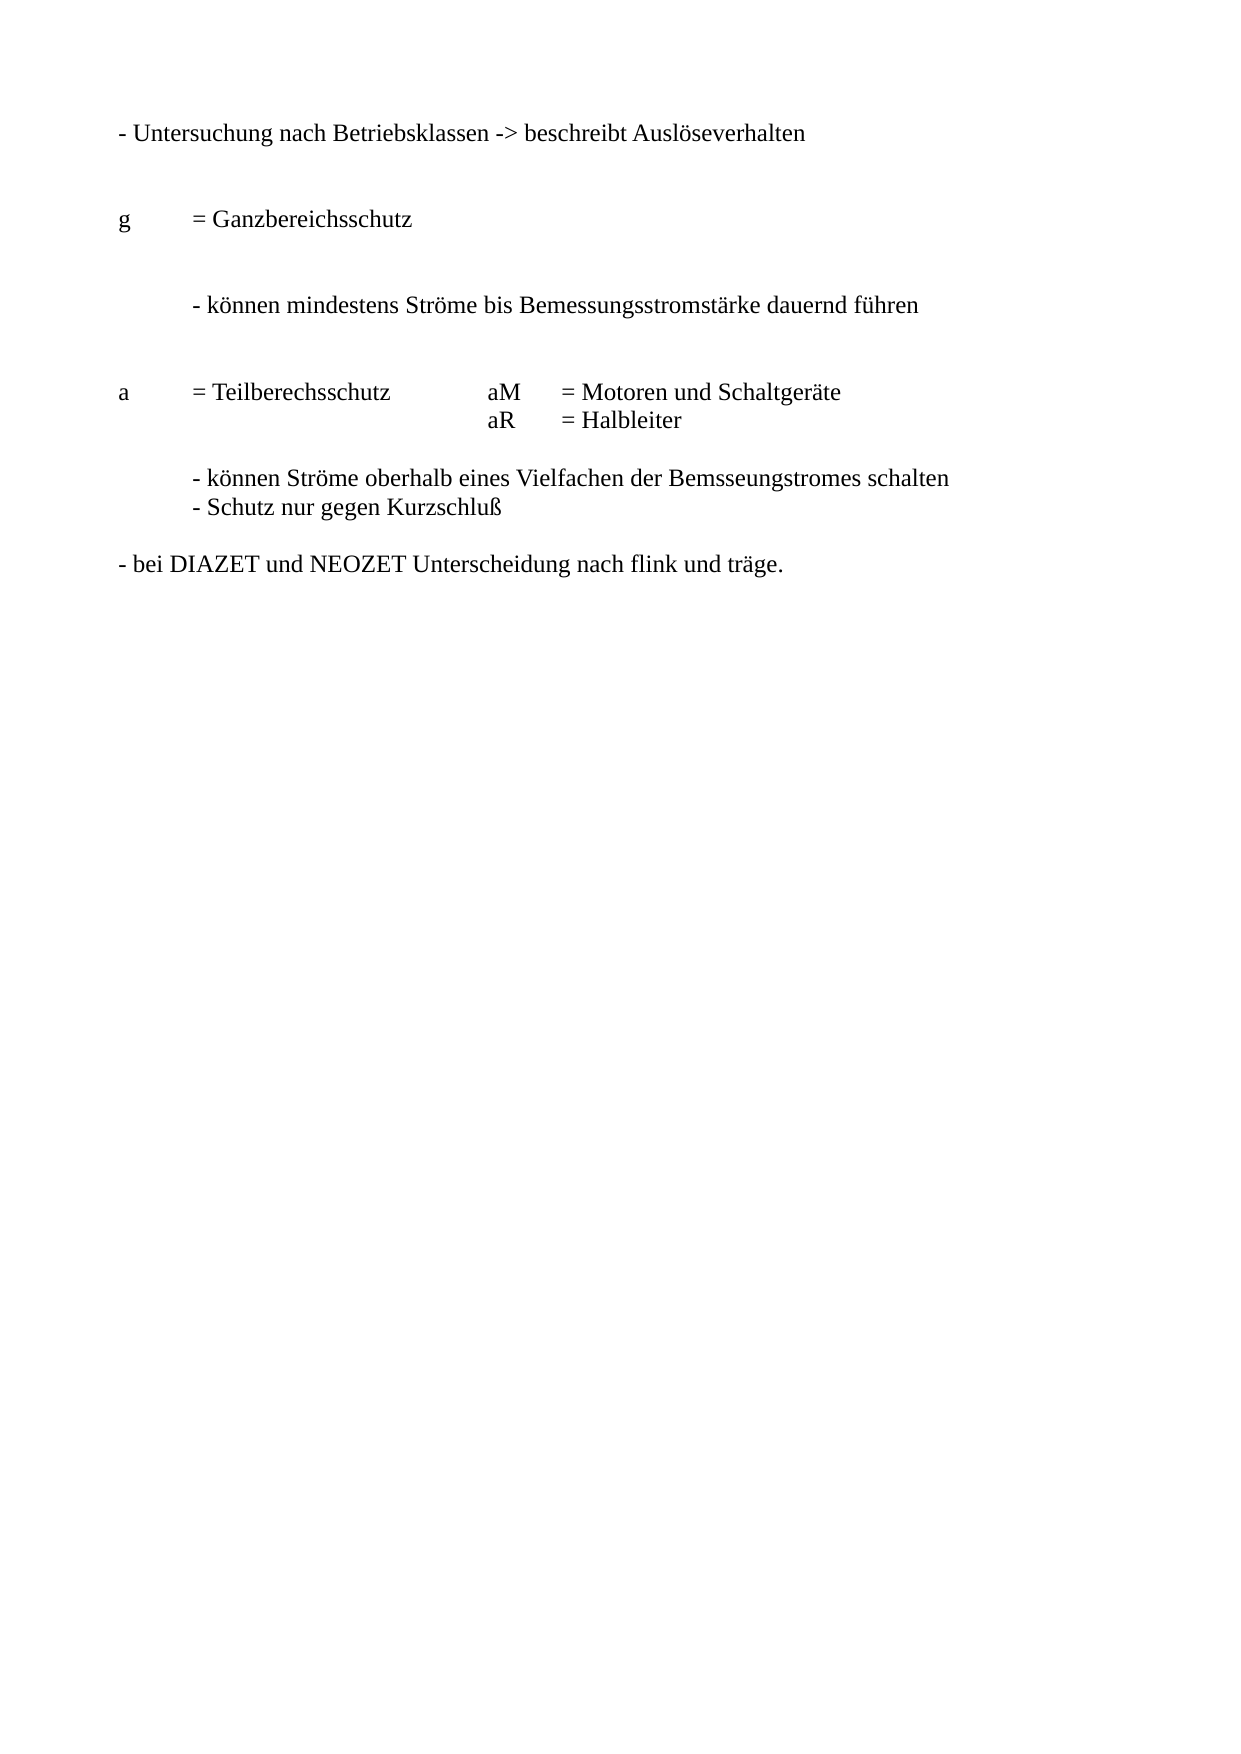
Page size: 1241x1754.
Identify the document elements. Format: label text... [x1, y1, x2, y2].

text aR = Halbleiter [118, 406, 1122, 434]
text - Schutz nur gegen Kurzschluß [118, 492, 1122, 521]
text - können mindestens Ströme bis Bemessungsstromstärke dauernd führen [118, 291, 1122, 319]
text a = Teilberechsschutz aM = Motoren und Schaltgeräte [118, 377, 1122, 406]
text g = Ganzbereichsschutz [118, 204, 1122, 233]
text - Untersuchung nach Betriebsklassen -> beschreibt Auslöseverhalten [118, 118, 1122, 147]
text - bei DIAZET und NEOZET Unterscheidung nach flink und träge. [118, 549, 1122, 578]
text - können Ströme oberhalb eines Vielfachen der Bemsseungstromes schalten [118, 463, 1122, 492]
